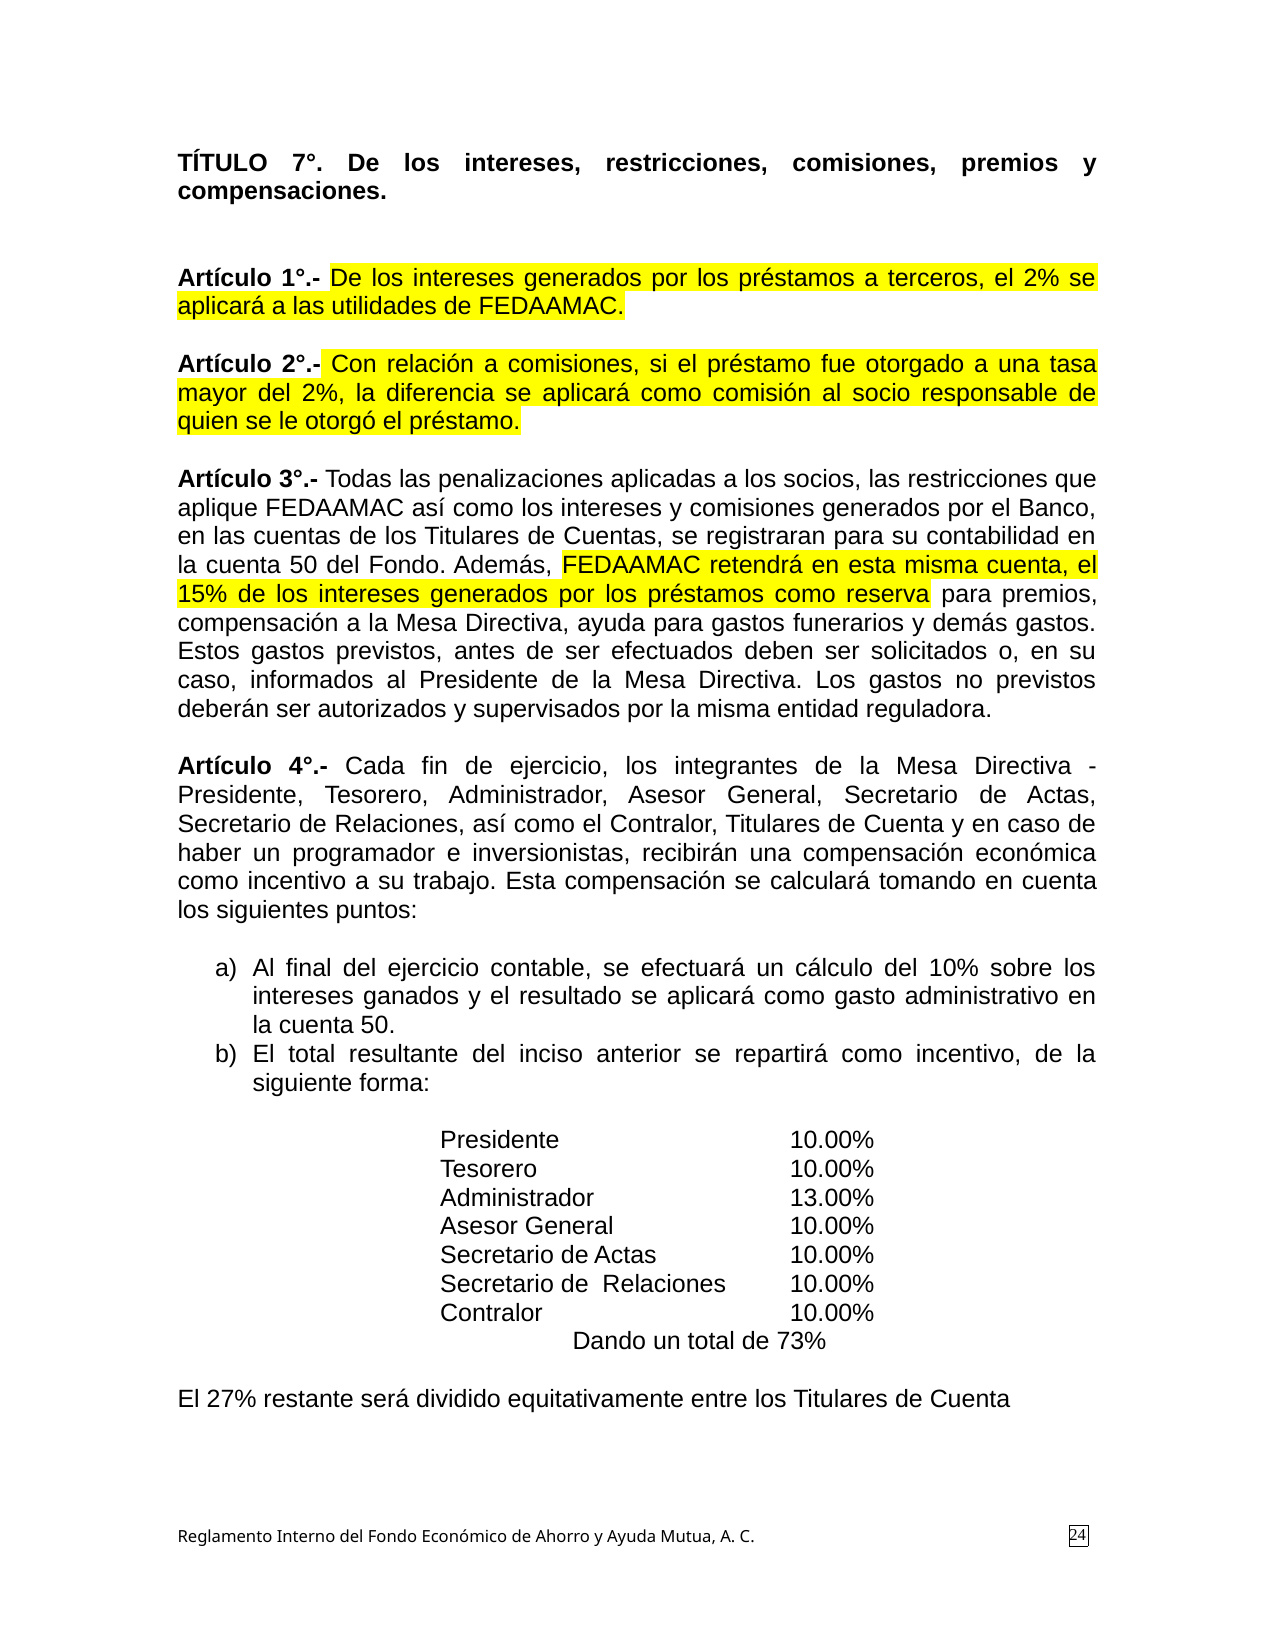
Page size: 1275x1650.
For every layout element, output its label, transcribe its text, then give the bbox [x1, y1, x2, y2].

table_cell Tesorero [429, 1154, 778, 1183]
table_cell Secretario de Relaciones [429, 1269, 778, 1298]
list Al final del ejercicio contable, se efectuará un cálculo del 10% sobre los intereses ganados y el resultado se aplicará como gasto administrativo en la cuenta 50. [215, 953, 1098, 1039]
table_cell Dando un total de 73% [429, 1326, 970, 1355]
table_cell 10.00% [778, 1211, 970, 1240]
table_cell 10.00% [778, 1298, 970, 1326]
table_cell Asesor General [429, 1211, 778, 1240]
table_cell Contralor [429, 1298, 778, 1326]
table_cell 10.00% [778, 1154, 970, 1183]
text Artículo 2°.- Con relación a comisiones, si el préstamo fue otorgado a una tasa mayor del 2%, la diferencia se aplicará como comisión al socio responsable de quien se le otorgó el préstamo. [177, 349, 1098, 435]
text El 27% restante será dividido equitativamente entre los Titulares de Cuenta [177, 1384, 1098, 1413]
table_cell 13.00% [778, 1183, 970, 1211]
table_cell 10.00% [778, 1269, 970, 1298]
text TÍTULO 7°. De los intereses, restricciones, comisiones, premios y compensaciones. [177, 148, 1098, 205]
table_header 10.00% [778, 1125, 970, 1154]
text Artículo 4°.- Cada fin de ejercicio, los integrantes de la Mesa Directiva -Presidente, Tesorero, Administrador, Asesor General, Secretario de Actas, Secretario de Relaciones, así como el Contralor, Titulares de Cuenta y en caso de haber un programador e inversionistas, recibirán una compensación económica como incentivo a su trabajo. Esta compensación se calculará tomando en cuenta los siguientes puntos: [177, 751, 1098, 924]
table_cell Administrador [429, 1183, 778, 1211]
text Artículo 3°.- Todas las penalizaciones aplicadas a los socios, las restricciones que aplique FEDAAMAC así como los intereses y comisiones generados por el Banco, en las cuentas de los Titulares de Cuentas, se registraran para su contabilidad en la cuenta 50 del Fondo. Además, FEDAAMAC retendrá en esta misma cuenta, el 15% de los intereses generados por los préstamos como reserva para premios, compensación a la Mesa Directiva, ayuda para gastos funerarios y demás gastos. Estos gastos previstos, antes de ser efectuados deben ser solicitados o, en su caso, informados al Presidente de la Mesa Directiva. Los gastos no previstos deberán ser autorizados y supervisados por la misma entidad reguladora. [177, 464, 1098, 723]
list El total resultante del inciso anterior se repartirá como incentivo, de la siguiente forma: [215, 1039, 1098, 1096]
table_cell 10.00% [778, 1240, 970, 1269]
table_header Presidente [429, 1125, 778, 1154]
text Artículo 1°.- De los intereses generados por los préstamos a terceros, el 2% se aplicará a las utilidades de FEDAAMAC. [177, 263, 1098, 320]
table_cell Secretario de Actas [429, 1240, 778, 1269]
